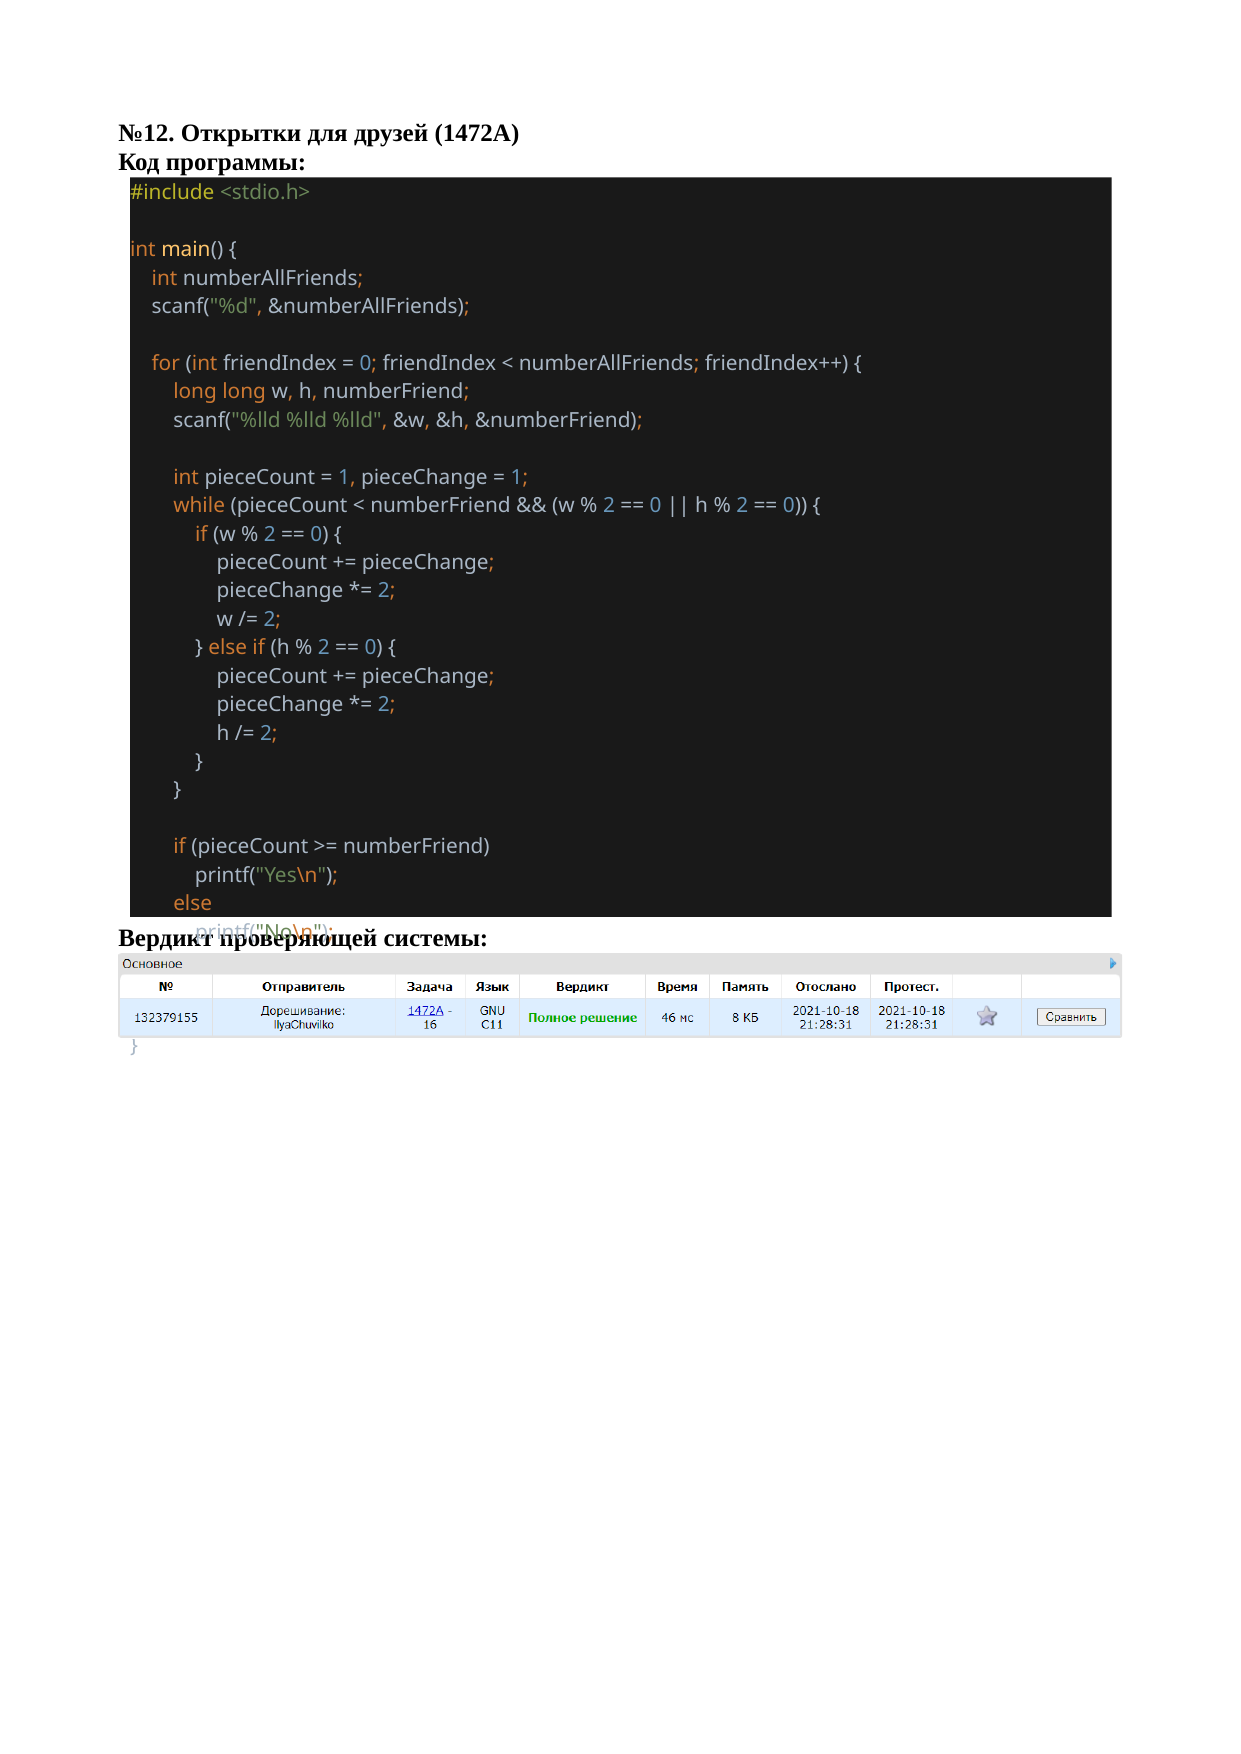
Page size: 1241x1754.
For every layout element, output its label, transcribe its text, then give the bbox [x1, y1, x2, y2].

text №12. Открытки для друзей (1472A) [118, 118, 1122, 147]
text Вердикт проверяющей системы: [118, 923, 246, 951]
text Вердикт проверяющей системы: [238, 923, 1122, 951]
text Код программы: [118, 147, 1122, 176]
picture [118, 951, 1123, 1039]
